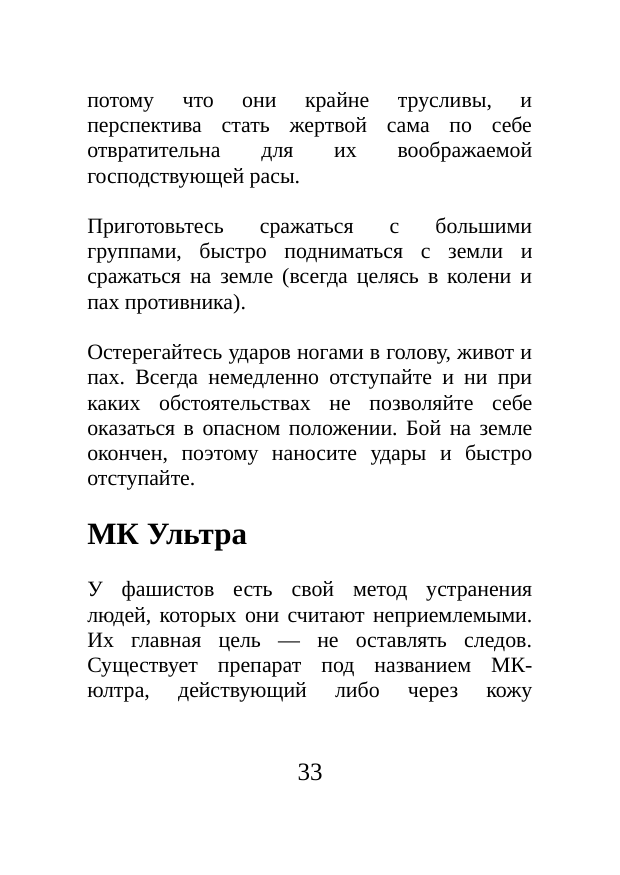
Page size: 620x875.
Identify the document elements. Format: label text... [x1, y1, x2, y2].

text МК Ультра [87, 516, 532, 551]
text Приготовьтесь сражаться с большими группами, быстро подниматься с земли и сражаться на земле (всегда целясь в колени и пах противника). [87, 213, 532, 314]
text У фашистов есть свой метод устранения людей, которых они считают неприемлемыми. Их главная цель — не оставлять следов. Существует препарат под названием МК-юлтра, действующий либо через кожу [87, 576, 532, 702]
text потому что они крайне трусливы, и перспектива стать жертвой сама по себе отвратительна для их воображаемой господствующей расы. [87, 87, 532, 188]
text Остерегайтесь ударов ногами в голову, живот и пах. Всегда немедленно отступайте и ни при каких обстоятельствах не позволяйте себе оказаться в опасном положении. Бой на земле окончен, поэтому наносите удары и быстро отступайте. [87, 339, 532, 490]
